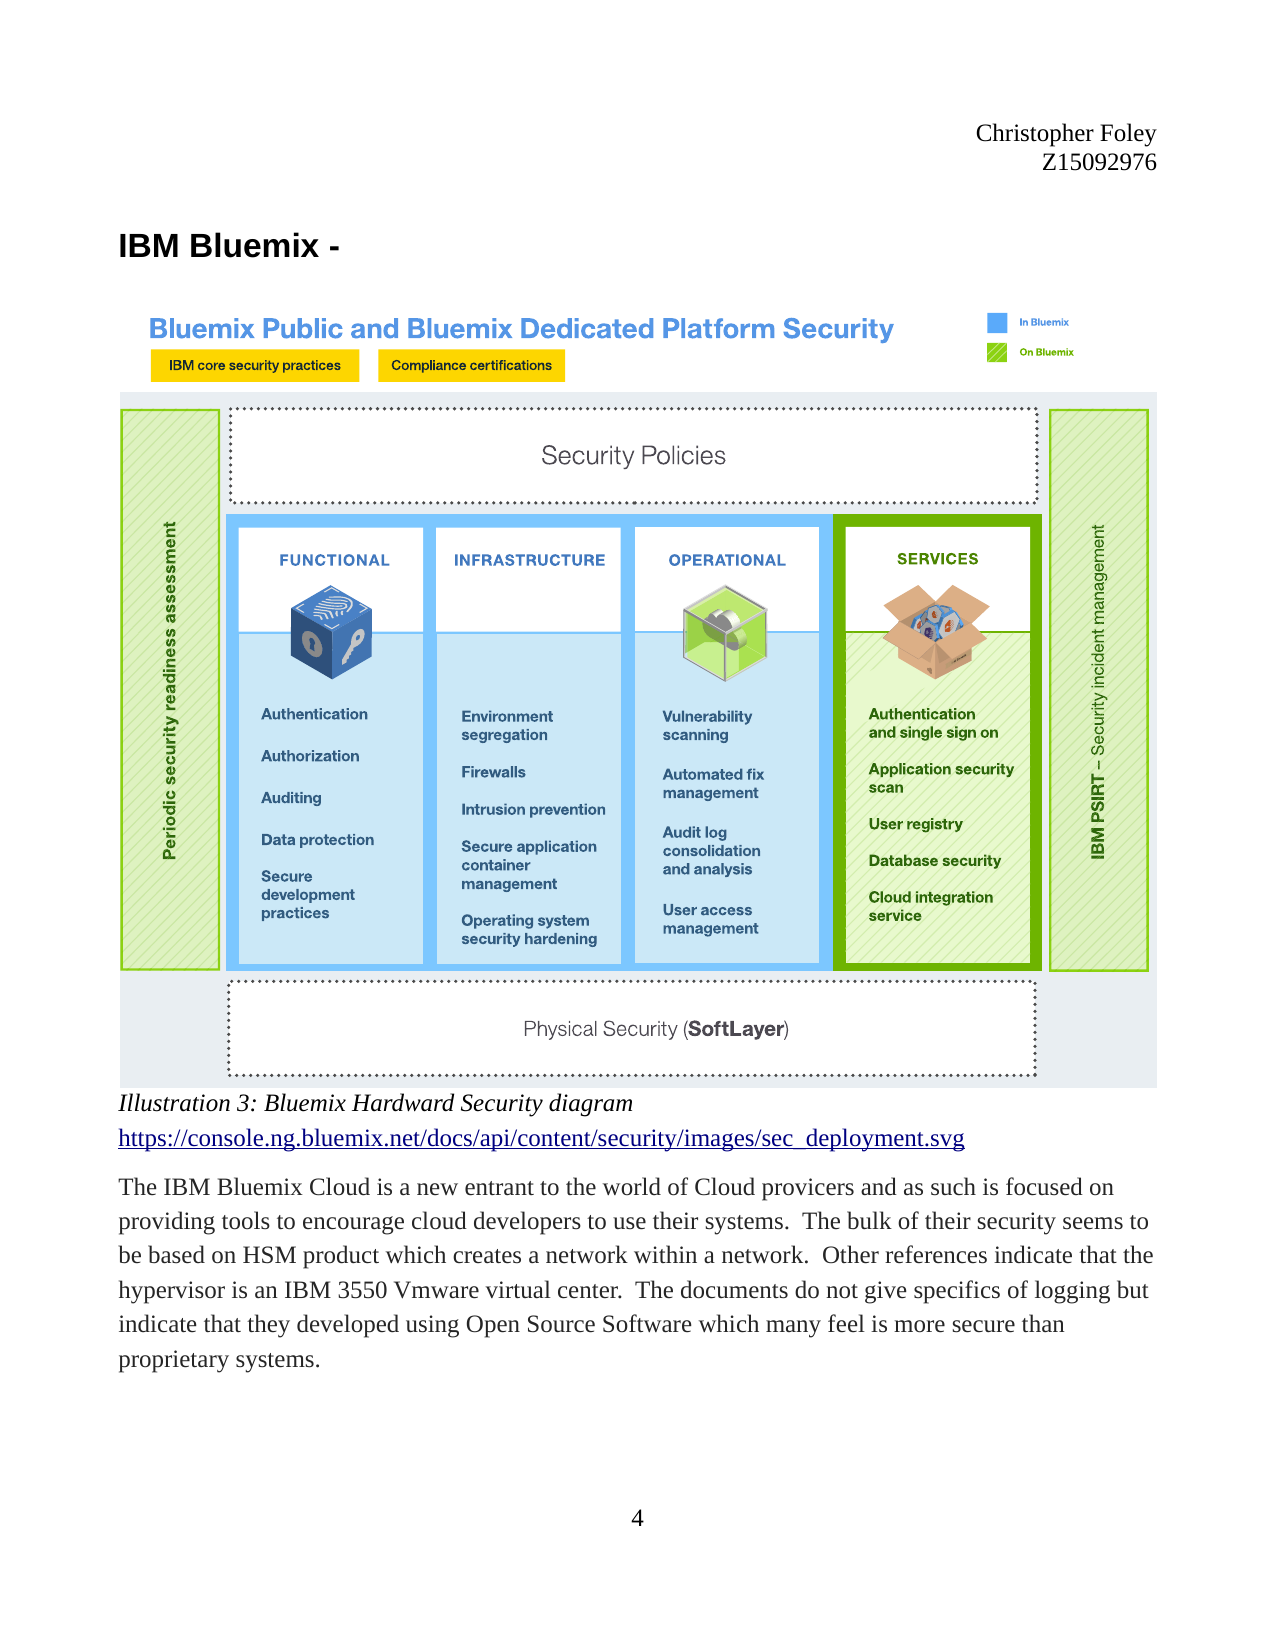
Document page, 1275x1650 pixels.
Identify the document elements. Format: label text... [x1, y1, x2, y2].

text https://console.ng.bluemix.net/docs/api/content/security/images/sec_deployment.svg [118, 1117, 1157, 1151]
subtitle IBM Bluemix - [118, 226, 1157, 264]
text Illustration 3: Bluemix Hardward Security diagram [118, 289, 1157, 1117]
text [118, 277, 1157, 289]
text The IBM Bluemix Cloud is a new entrant to the world of Cloud provicers and as such is focused on providing tools to encourage cloud developers to use their systems. The bulk of their security seems to be based on HSM product which creates a network within a network. Other references indicate that the hypervisor is an IBM 3550 Vmware virtual center. The documents do not give specifics of logging but indicate that they developed using Open Source Software which many feel is more secure than proprietary systems. [118, 1172, 1157, 1373]
